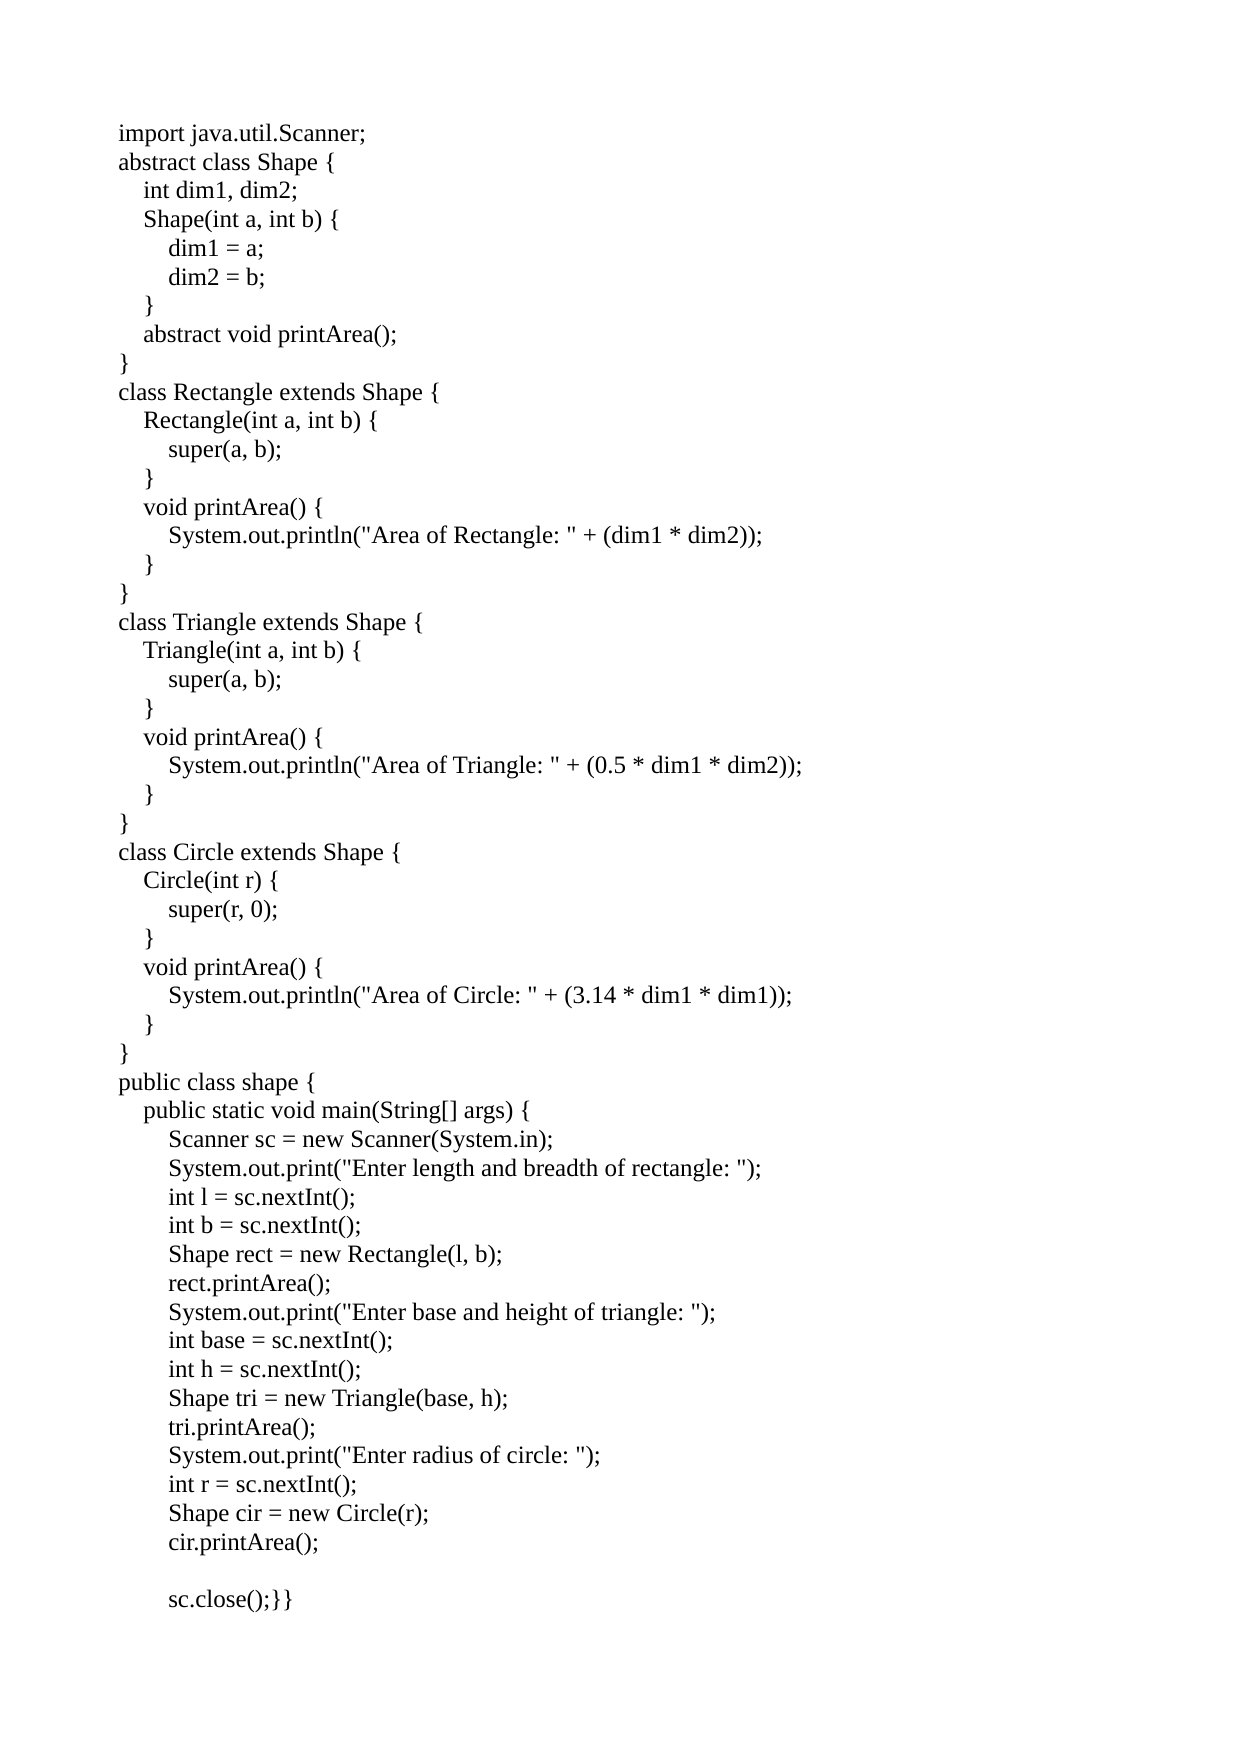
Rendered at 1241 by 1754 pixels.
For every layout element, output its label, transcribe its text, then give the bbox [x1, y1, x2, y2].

text int r = sc.nextInt(); [118, 1469, 1122, 1498]
text class Circle extends Shape { [118, 837, 1122, 866]
text } [118, 923, 1122, 952]
text Shape(int a, int b) { [118, 204, 1122, 233]
text void printArea() { [118, 492, 1122, 521]
text } [118, 291, 1122, 319]
text int base = sc.nextInt(); [118, 1326, 1122, 1354]
text } [118, 549, 1122, 578]
text System.out.print("Enter base and height of triangle: "); [118, 1297, 1122, 1326]
text import java.util.Scanner; [118, 118, 1122, 147]
text class Triangle extends Shape { [118, 607, 1122, 636]
text } [118, 779, 1122, 808]
text } [118, 1038, 1122, 1067]
text super(r, 0); [118, 894, 1122, 923]
text Circle(int r) { [118, 866, 1122, 894]
text System.out.println("Area of Circle: " + (3.14 * dim1 * dim1)); [118, 981, 1122, 1009]
text public static void main(String[] args) { [118, 1096, 1122, 1124]
text public class shape { [118, 1067, 1122, 1096]
text class Rectangle extends Shape { [118, 377, 1122, 406]
text Shape cir = new Circle(r); [118, 1498, 1122, 1527]
text Shape tri = new Triangle(base, h); [118, 1383, 1122, 1412]
text } [118, 808, 1122, 837]
text rect.printArea(); [118, 1268, 1122, 1297]
text int b = sc.nextInt(); [118, 1211, 1122, 1239]
text cir.printArea(); [118, 1527, 1122, 1556]
text abstract class Shape { [118, 147, 1122, 176]
text Rectangle(int a, int b) { [118, 406, 1122, 434]
text } [118, 578, 1122, 607]
text dim2 = b; [118, 262, 1122, 291]
text System.out.print("Enter length and breadth of rectangle: "); [118, 1153, 1122, 1182]
text System.out.println("Area of Triangle: " + (0.5 * dim1 * dim2)); [118, 751, 1122, 779]
text super(a, b); [118, 664, 1122, 693]
text Triangle(int a, int b) { [118, 636, 1122, 664]
text sc.close();}} [118, 1584, 1122, 1613]
text } [118, 463, 1122, 492]
text abstract void printArea(); [118, 319, 1122, 348]
text void printArea() { [118, 722, 1122, 751]
text System.out.println("Area of Rectangle: " + (dim1 * dim2)); [118, 521, 1122, 549]
text void printArea() { [118, 952, 1122, 981]
text } [118, 1009, 1122, 1038]
text } [118, 348, 1122, 377]
text } [118, 693, 1122, 722]
text int dim1, dim2; [118, 176, 1122, 204]
text dim1 = a; [118, 233, 1122, 262]
text super(a, b); [118, 434, 1122, 463]
text int h = sc.nextInt(); [118, 1354, 1122, 1383]
text int l = sc.nextInt(); [118, 1182, 1122, 1211]
text System.out.print("Enter radius of circle: "); [118, 1441, 1122, 1469]
text Shape rect = new Rectangle(l, b); [118, 1239, 1122, 1268]
text tri.printArea(); [118, 1412, 1122, 1441]
text Scanner sc = new Scanner(System.in); [118, 1124, 1122, 1153]
